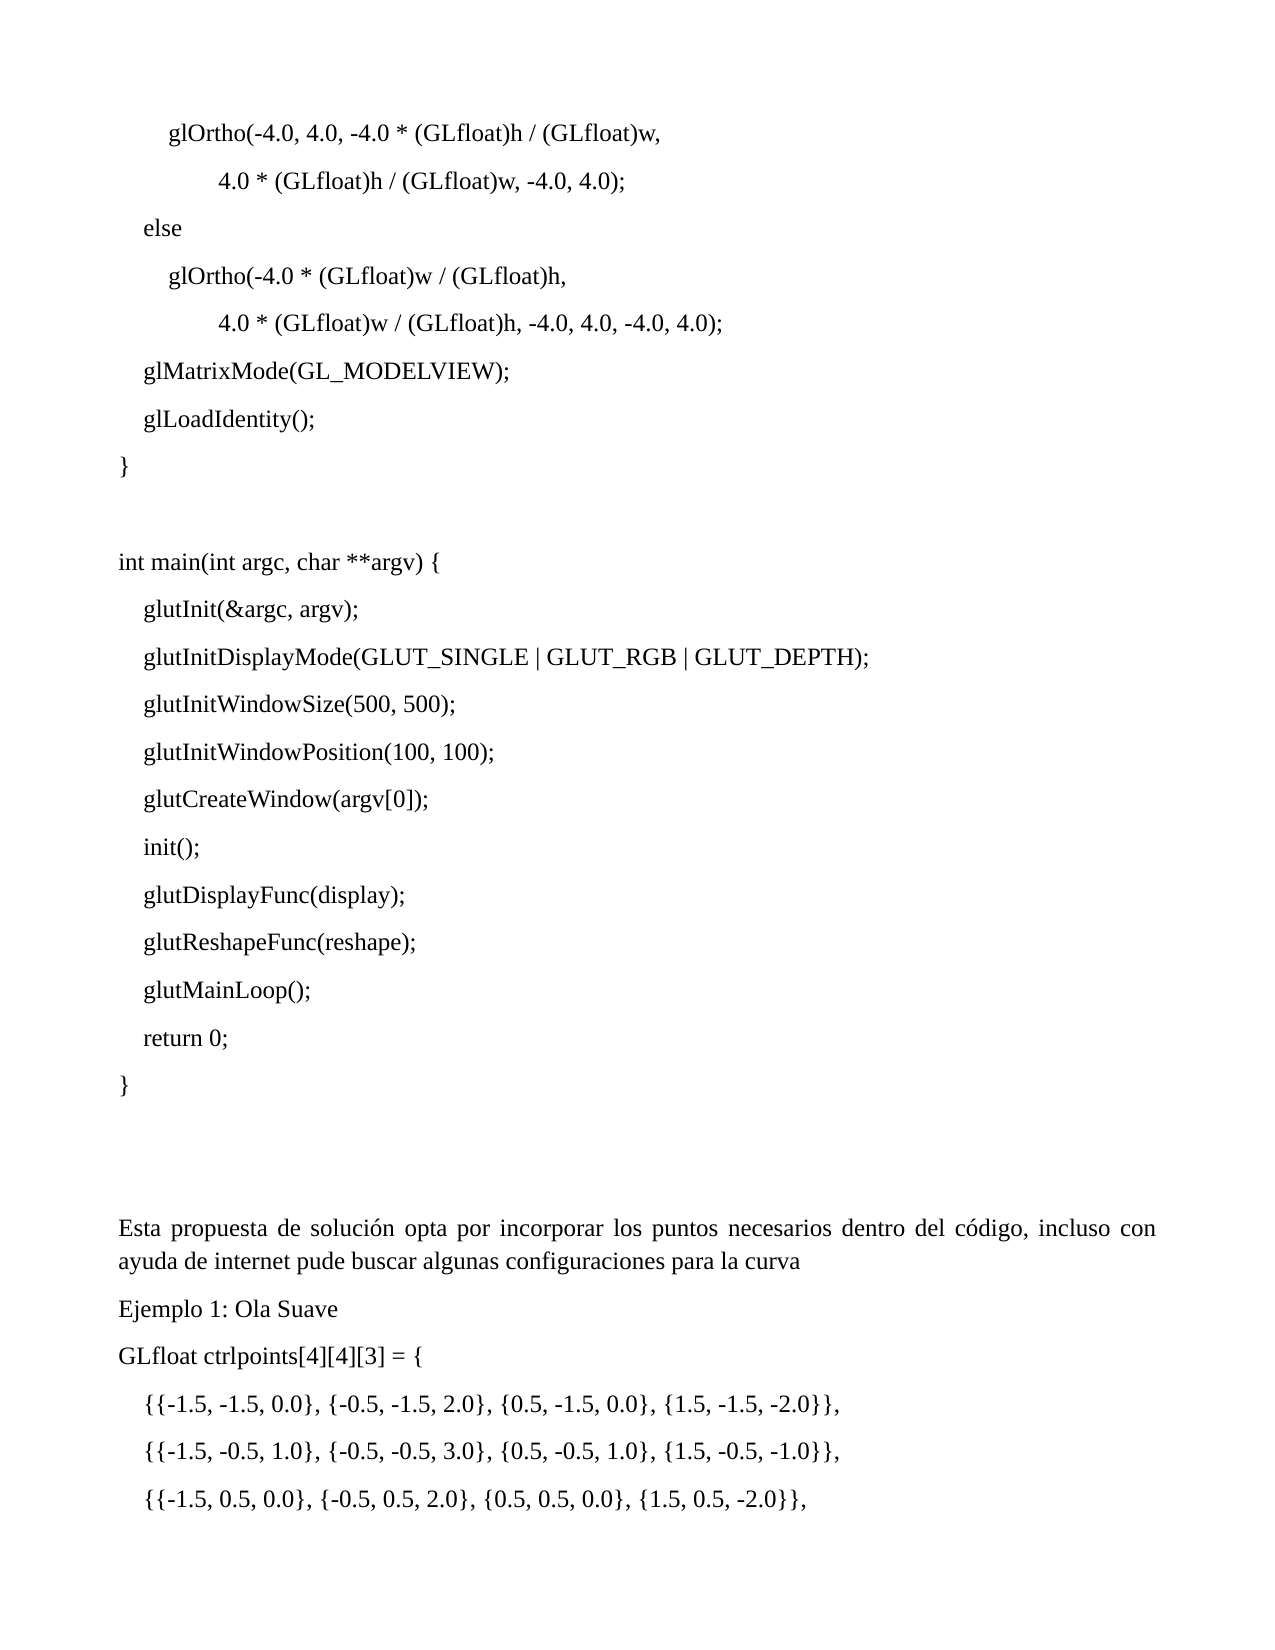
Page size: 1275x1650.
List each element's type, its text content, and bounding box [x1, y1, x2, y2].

text glutDisplayFunc(display); [118, 880, 1157, 908]
text glMatrixMode(GL_MODELVIEW); [118, 356, 1157, 385]
text glOrtho(-4.0, 4.0, -4.0 * (GLfloat)h / (GLfloat)w, [118, 118, 1157, 147]
text glutInitWindowPosition(100, 100); [118, 737, 1157, 766]
text {{-1.5, -0.5, 1.0}, {-0.5, -0.5, 3.0}, {0.5, -0.5, 1.0}, {1.5, -0.5, -1.0}}, [118, 1436, 1157, 1465]
text glOrtho(-4.0 * (GLfloat)w / (GLfloat)h, [118, 261, 1157, 290]
text glutReshapeFunc(reshape); [118, 927, 1157, 956]
text {{-1.5, 0.5, 0.0}, {-0.5, 0.5, 2.0}, {0.5, 0.5, 0.0}, {1.5, 0.5, -2.0}}, [118, 1484, 1157, 1513]
text glLoadIdentity(); [118, 404, 1157, 432]
text int main(int argc, char **argv) { [118, 547, 1157, 575]
text return 0; [118, 1023, 1157, 1051]
text GLfloat ctrlpoints[4][4][3] = { [118, 1341, 1157, 1370]
text else [118, 213, 1157, 242]
text glutCreateWindow(argv[0]); [118, 784, 1157, 813]
text glutMainLoop(); [118, 975, 1157, 1004]
text 4.0 * (GLfloat)h / (GLfloat)w, -4.0, 4.0); [118, 166, 1157, 194]
text glutInitWindowSize(500, 500); [118, 689, 1157, 718]
text {{-1.5, -1.5, 0.0}, {-0.5, -1.5, 2.0}, {0.5, -1.5, 0.0}, {1.5, -1.5, -2.0}}, [118, 1389, 1157, 1418]
text } [118, 1070, 1157, 1099]
text glutInitDisplayMode(GLUT_SINGLE | GLUT_RGB | GLUT_DEPTH); [118, 642, 1157, 671]
text glutInit(&argc, argv); [118, 594, 1157, 623]
text init(); [118, 832, 1157, 861]
text Esta propuesta de solución opta por incorporar los puntos necesarios dentro del código, incluso con ayuda de internet pude buscar algunas configuraciones para la curva [118, 1213, 1157, 1275]
text Ejemplo 1: Ola Suave [118, 1294, 1157, 1322]
text 4.0 * (GLfloat)w / (GLfloat)h, -4.0, 4.0, -4.0, 4.0); [118, 308, 1157, 337]
text } [118, 451, 1157, 480]
